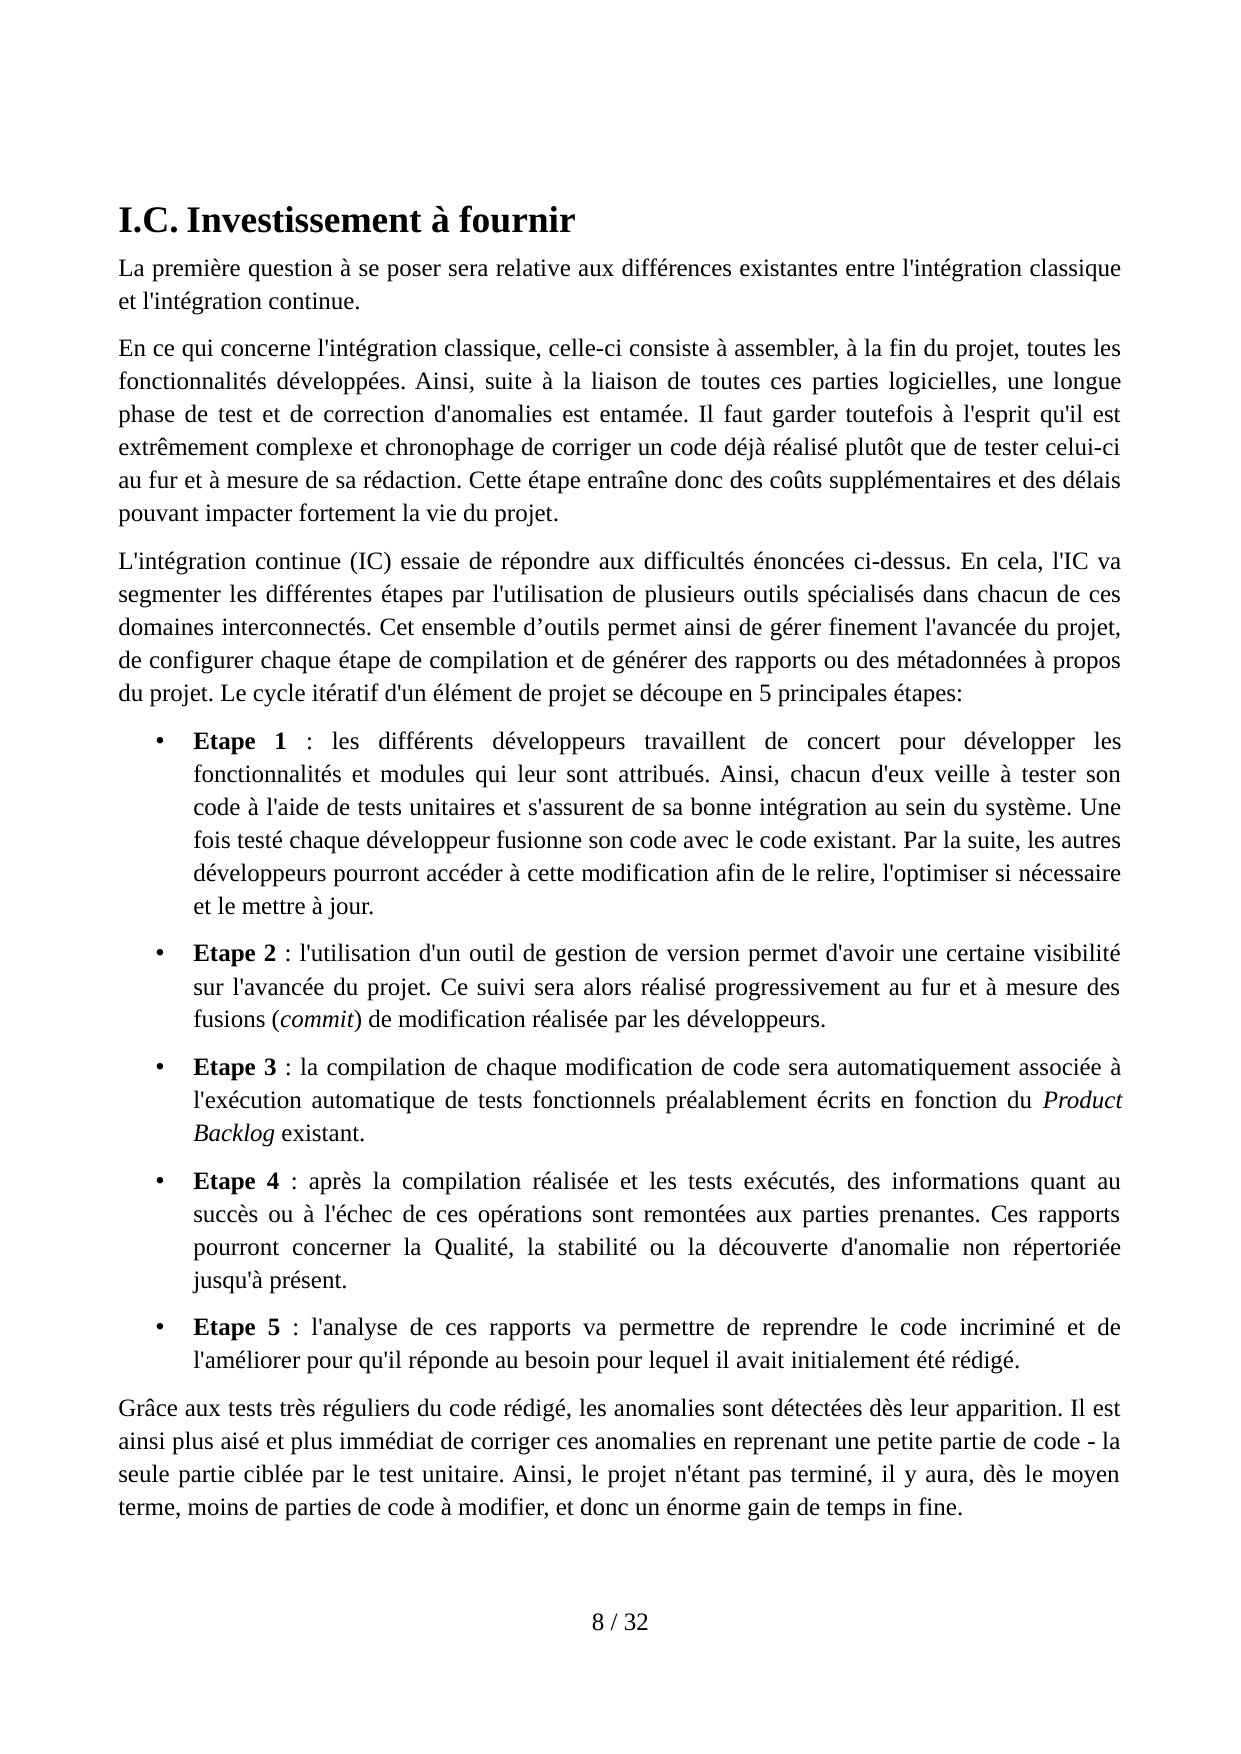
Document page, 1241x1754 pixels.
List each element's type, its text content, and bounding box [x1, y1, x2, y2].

text Grâce aux tests très réguliers du code rédigé, les anomalies sont détectées dès leur apparition. Il est ainsi plus aisé et plus immédiat de corriger ces anomalies en reprenant une petite partie de code - la seule partie ciblée par le test unitaire. Ainsi, le projet n'étant pas terminé, il y aura, dès le moyen terme, moins de parties de code à modifier, et donc un énorme gain de temps in fine. [118, 1393, 1122, 1521]
list Etape 5 : l'analyse de ces rapports va permettre de reprendre le code incriminé et de l'améliorer pour qu'il réponde au besoin pour lequel il avait initialement été rédigé. [156, 1312, 1122, 1374]
text En ce qui concerne l'intégration classique, celle-ci consiste à assembler, à la fin du projet, toutes les fonctionnalités développées. Ainsi, suite à la liaison de toutes ces parties logicielles, une longue phase de test et de correction d'anomalies est entamée. Il faut garder toutefois à l'esprit qu'il est extrêmement complexe et chronophage de corriger un code déjà réalisé plutôt que de tester celui-ci au fur et à mesure de sa rédaction. Cette étape entraîne donc des coûts supplémentaires et des délais pouvant impacter fortement la vie du projet. [118, 333, 1122, 527]
text L'intégration continue (IC) essaie de répondre aux difficultés énoncées ci-dessus. En cela, l'IC va segmenter les différentes étapes par l'utilisation de plusieurs outils spécialisés dans chacun de ces domaines interconnectés. Cet ensemble d’outils permet ainsi de gérer finement l'avancée du projet, de configurer chaque étape de compilation et de générer des rapports ou des métadonnées à propos du projet. Le cycle itératif d'un élément de projet se découpe en 5 principales étapes: [118, 546, 1122, 707]
list Etape 3 : la compilation de chaque modification de code sera automatiquement associée à l'exécution automatique de tests fonctionnels préalablement écrits en fonction du Product Backlog existant. [156, 1052, 1122, 1147]
list Etape 4 : après la compilation réalisée et les tests exécutés, des informations quant au succès ou à l'échec de ces opérations sont remontées aux parties prenantes. Ces rapports pourront concerner la Qualité, la stabilité ou la découverte d'anomalie non répertoriée jusqu'à présent. [156, 1166, 1122, 1294]
list Etape 1 : les différents développeurs travaillent de concert pour développer les fonctionnalités et modules qui leur sont attribués. Ainsi, chacun d'eux veille à tester son code à l'aide de tests unitaires et s'assurent de sa bonne intégration au sein du système. Une fois testé chaque développeur fusionne son code avec le code existant. Par la suite, les autres développeurs pourront accéder à cette modification afin de le relire, l'optimiser si nécessaire et le mettre à jour. [156, 726, 1122, 920]
text La première question à se poser sera relative aux différences existantes entre l'intégration classique et l'intégration continue. [118, 253, 1122, 314]
subtitle Investissement à fournir [118, 197, 1122, 240]
list Etape 2 : l'utilisation d'un outil de gestion de version permet d'avoir une certaine visibilité sur l'avancée du projet. Ce suivi sera alors réalisé progressivement au fur et à mesure des fusions (commit) de modification réalisée par les développeurs. [156, 938, 1122, 1033]
